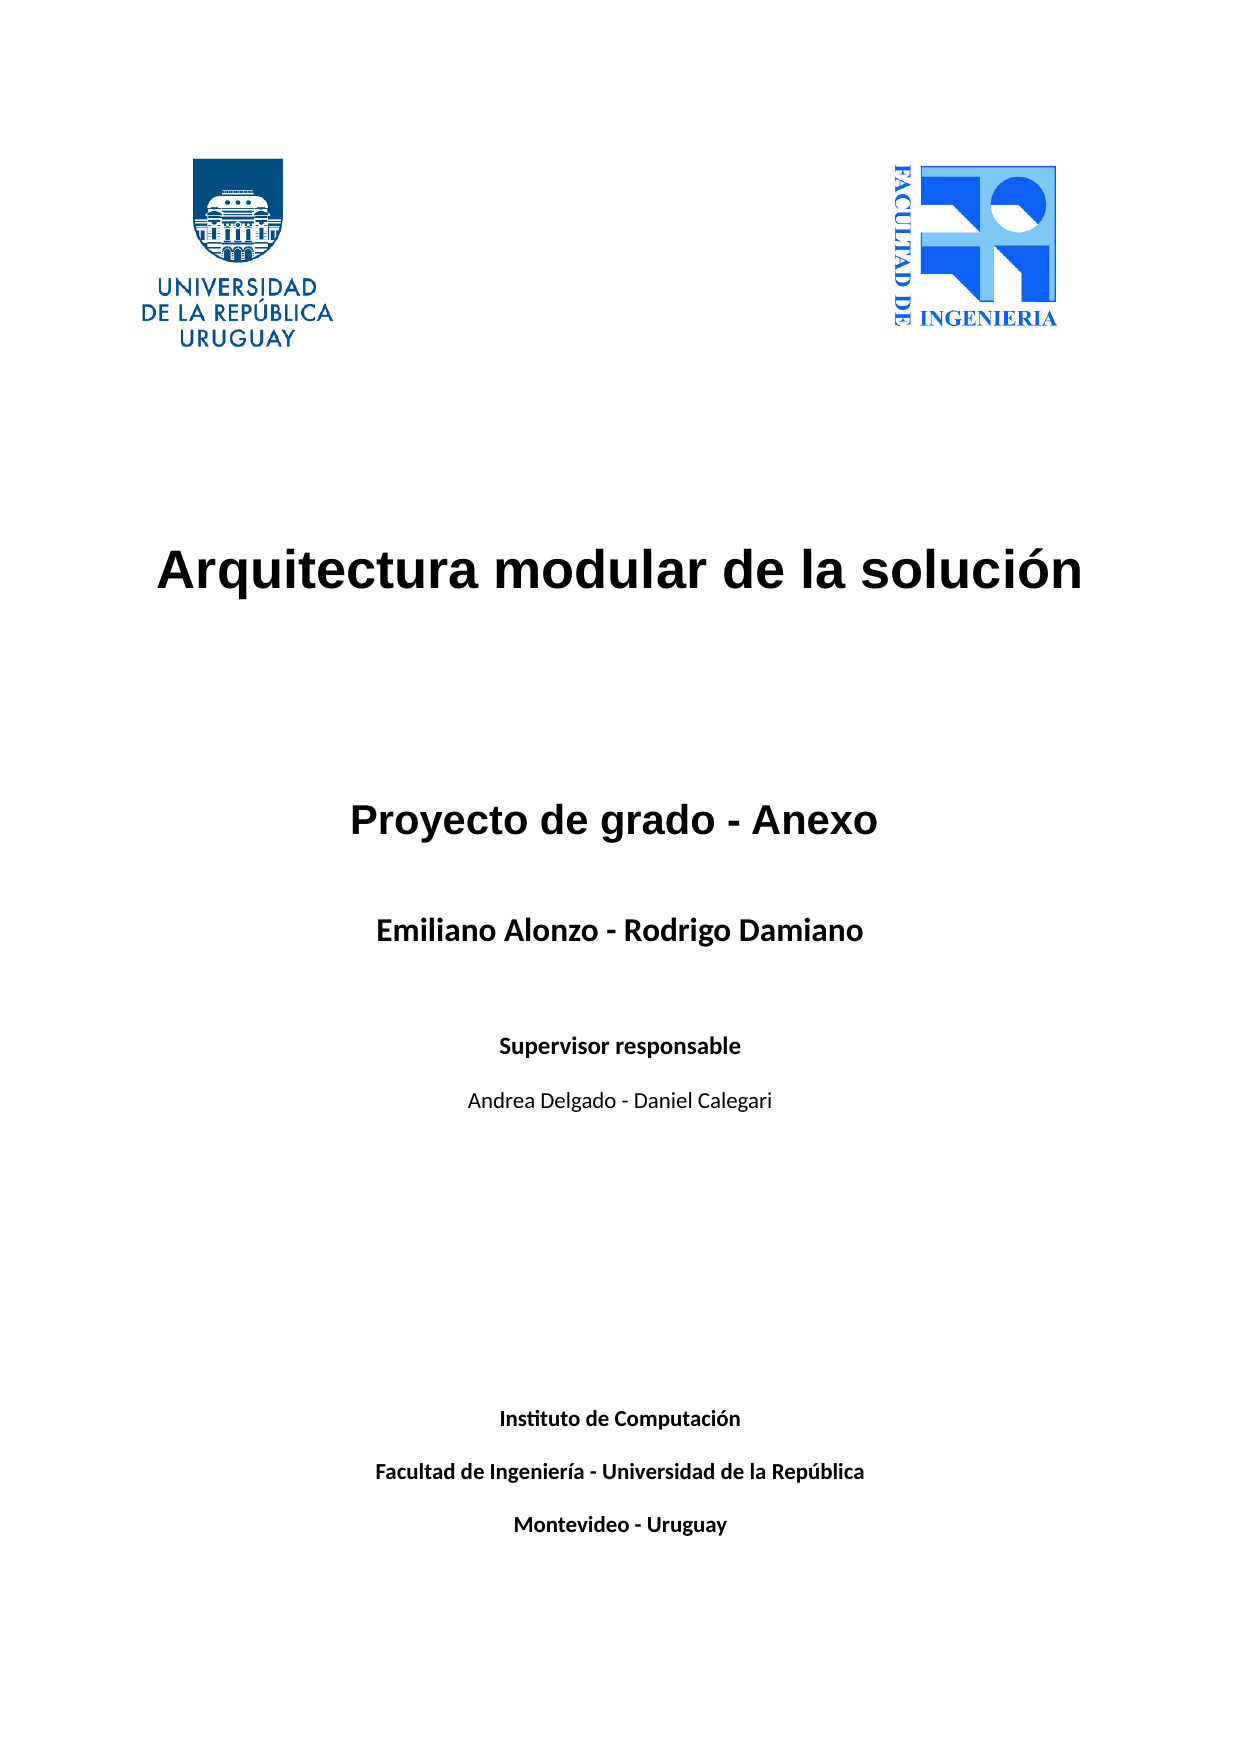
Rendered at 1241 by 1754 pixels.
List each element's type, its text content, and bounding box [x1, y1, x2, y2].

picture [131, 150, 342, 362]
picture [879, 150, 1073, 340]
title Proyecto de grado - Anexo [150, 795, 1090, 843]
text Emiliano Alonzo - Rodrigo Damiano [150, 909, 1090, 950]
text Facultad de Ingeniería - Universidad de la República [150, 1457, 1090, 1485]
text Instituto de Computación [150, 1404, 1090, 1432]
text Montevideo - Uruguay [150, 1510, 1090, 1538]
text Andrea Delgado - Daniel Calegari [150, 1086, 1090, 1114]
title Arquitectura modular de la solución [150, 538, 1090, 600]
text Supervisor responsable [150, 1030, 1090, 1061]
